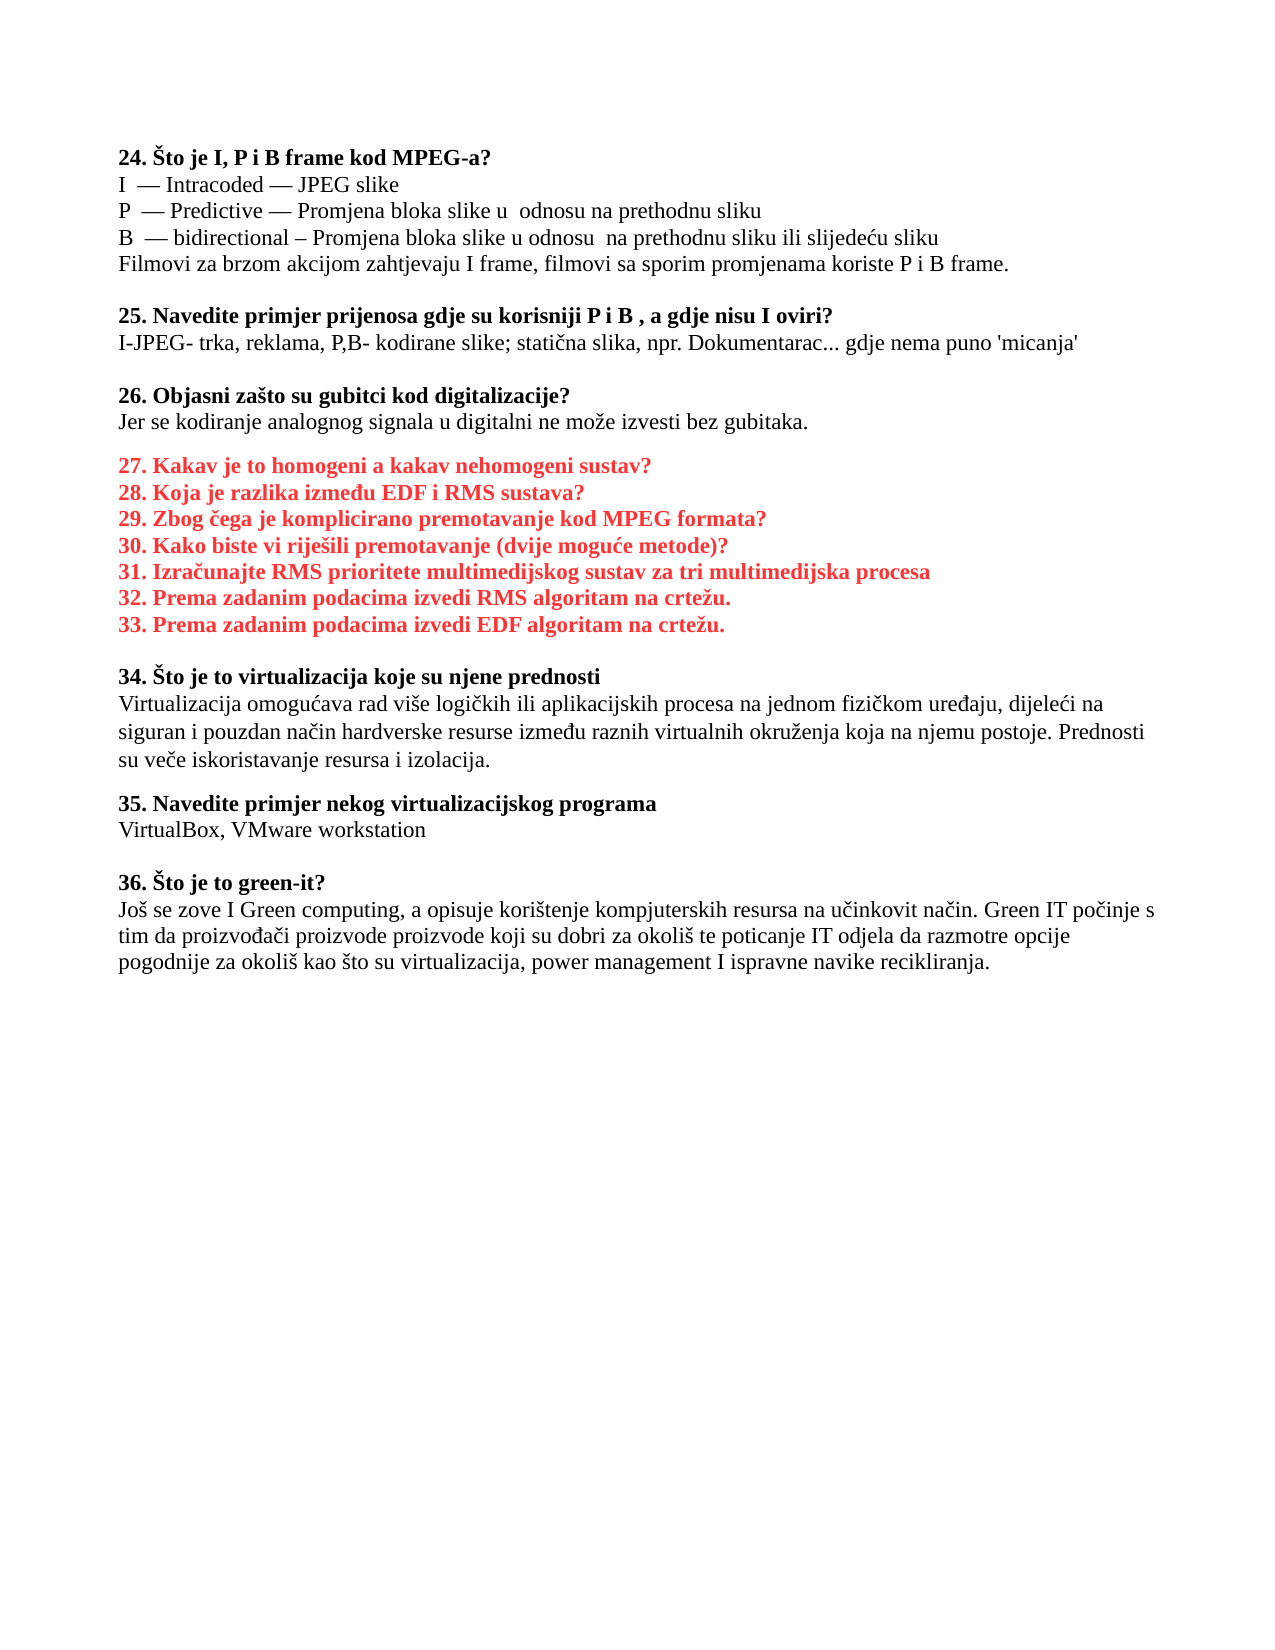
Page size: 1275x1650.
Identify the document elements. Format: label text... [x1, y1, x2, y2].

text 35. Navedite primjer nekog virtualizacijskog programa [118, 790, 1157, 817]
text B –– bidirectional – Promjena bloka slike u odnosu na prethodnu sliku ili slijedeću sliku [118, 223, 1157, 250]
text 32. Prema zadanim podacima izvedi RMS algoritam na crtežu. [118, 584, 1157, 611]
text 27. Kakav je to homogeni a kakav nehomogeni sustav? [118, 453, 1157, 479]
list Virtualizacija omogućava rad više logičkih ili aplikacijskih procesa na jednom fizičkom uređaju, dijeleći na siguran i pouzdan način hardverske resurse između raznih virtualnih okruženja koja na njemu postoje. Prednosti su veče iskoristavanje resursa i izolacija. [118, 690, 1157, 772]
text 33. Prema zadanim podacima izvedi EDF algoritam na crtežu. [118, 611, 1157, 637]
text VirtualBox, VMware workstation [118, 817, 1157, 843]
text Filmovi za brzom akcijom zahtjevaju I frame, filmovi sa sporim promjenama koriste P i B frame. [118, 250, 1157, 276]
text 34. Što je to virtualizacija koje su njene prednosti [118, 663, 1157, 690]
text 28. Koja je razlika između EDF i RMS sustava? [118, 479, 1157, 505]
text I-JPEG- trka, reklama, P,B- kodirane slike; statična slika, npr. Dokumentarac... gdje nema puno 'micanja' [118, 329, 1157, 355]
text I –– Intracoded –– JPEG slike [118, 171, 1157, 197]
text Još se zove I Green computing, a opisuje korištenje kompjuterskih resursa na učinkovit način. Green IT počinje s tim da proizvođači proizvode proizvode koji su dobri za okoliš te poticanje IT odjela da razmotre opcije pogodnije za okoliš kao što su virtualizacija, power management I ispravne navike recikliranja. [118, 896, 1157, 975]
text P –– Predictive –– Promjena bloka slike u odnosu na prethodnu sliku [118, 197, 1157, 223]
text 26. Objasni zašto su gubitci kod digitalizacije? [118, 382, 1157, 408]
text 30. Kako biste vi riješili premotavanje (dvije moguće metode)? [118, 532, 1157, 558]
text 29. Zbog čega je komplicirano premotavanje kod MPEG formata? [118, 505, 1157, 532]
text 36. Što je to green-it? [118, 869, 1157, 896]
text 24. Što je I, P i B frame kod MPEG-a? [118, 144, 1157, 171]
list Jer se kodiranje analognog signala u digitalni ne može izvesti bez gubitaka. [118, 408, 1157, 434]
text 31. Izračunajte RMS prioritete multimedijskog sustav za tri multimedijska procesa [118, 558, 1157, 584]
text 25. Navedite primjer prijenosa gdje su korisniji P i B , a gdje nisu I oviri? [118, 303, 1157, 329]
